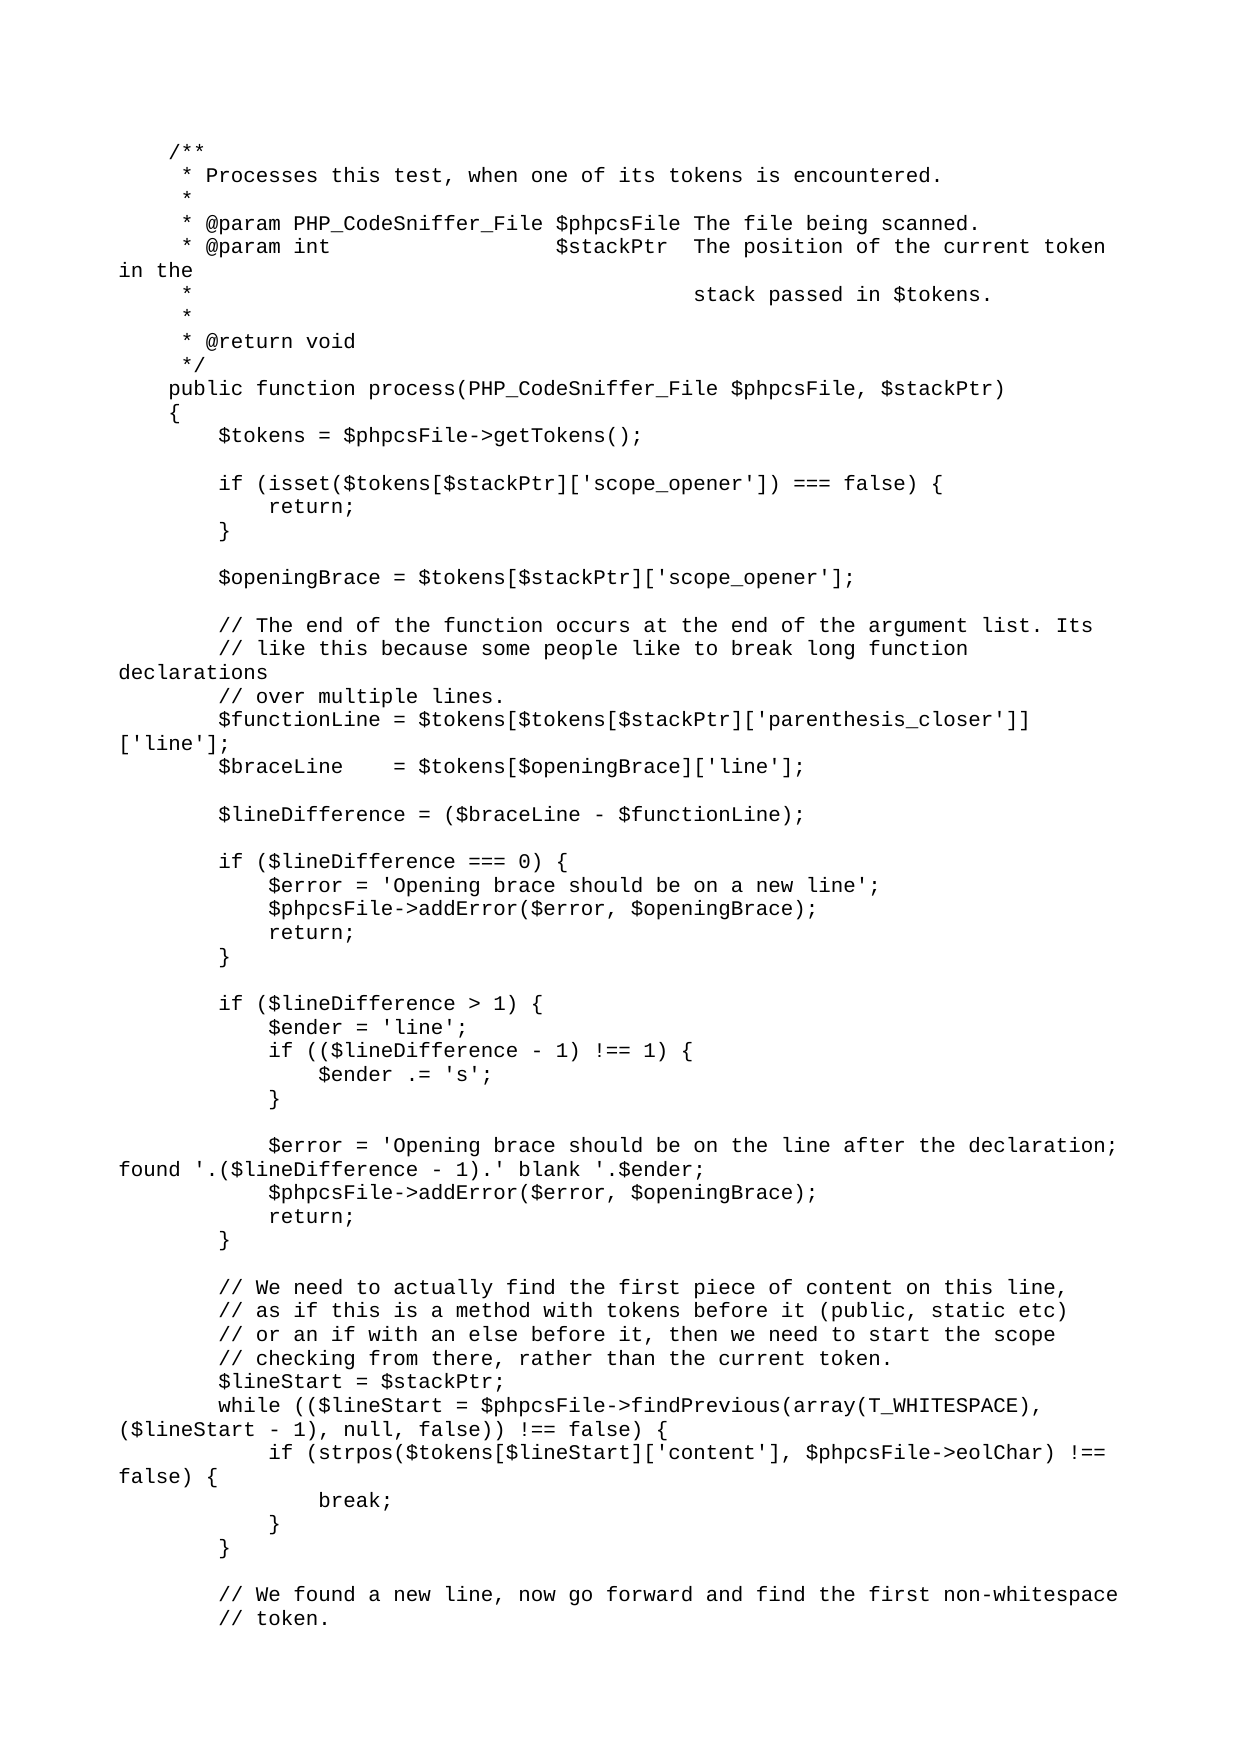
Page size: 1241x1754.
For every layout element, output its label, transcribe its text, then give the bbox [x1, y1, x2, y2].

text $tokens = $phpcsFile->getTokens(); [118, 426, 1122, 449]
text $lineDifference = ($braceLine - $functionLine); [118, 804, 1122, 827]
text * Processes this test, when one of its tokens is encountered. [118, 165, 1122, 189]
text * [118, 189, 1122, 213]
text * @return void [118, 331, 1122, 354]
text // token. [118, 1608, 1122, 1631]
text } [118, 520, 1122, 544]
text if (($lineDifference - 1) !== 1) { [118, 1040, 1122, 1064]
text * @param PHP_CodeSniffer_File $phpcsFile The file being scanned. [118, 213, 1122, 236]
text } [118, 1229, 1122, 1253]
text */ [118, 354, 1122, 378]
text if (isset($tokens[$stackPtr]['scope_opener']) === false) { [118, 473, 1122, 496]
text // We need to actually find the first piece of content on this line, [118, 1277, 1122, 1300]
text * stack passed in $tokens. [118, 284, 1122, 307]
text { [118, 402, 1122, 426]
text } [118, 1088, 1122, 1111]
text $openingBrace = $tokens[$stackPtr]['scope_opener']; [118, 567, 1122, 591]
text * [118, 307, 1122, 331]
text * @param int $stackPtr The position of the current token in the [118, 236, 1122, 284]
text $ender .= 's'; [118, 1064, 1122, 1088]
text } [118, 1513, 1122, 1537]
text if (strpos($tokens[$lineStart]['content'], $phpcsFile->eolChar) !== false) { [118, 1442, 1122, 1489]
text // over multiple lines. [118, 686, 1122, 709]
text break; [118, 1489, 1122, 1513]
text while (($lineStart = $phpcsFile->findPrevious(array(T_WHITESPACE), ($lineStart - 1), null, false)) !== false) { [118, 1395, 1122, 1442]
text // as if this is a method with tokens before it (public, static etc) [118, 1300, 1122, 1324]
text // checking from there, rather than the current token. [118, 1348, 1122, 1371]
text return; [118, 496, 1122, 520]
text /** [118, 142, 1122, 165]
text $functionLine = $tokens[$tokens[$stackPtr]['parenthesis_closer']]['line']; [118, 709, 1122, 757]
text if ($lineDifference === 0) { [118, 851, 1122, 875]
text return; [118, 922, 1122, 946]
text return; [118, 1206, 1122, 1229]
text } [118, 1537, 1122, 1561]
text $phpcsFile->addError($error, $openingBrace); [118, 898, 1122, 922]
text if ($lineDifference > 1) { [118, 993, 1122, 1017]
text } [118, 946, 1122, 969]
text $error = 'Opening brace should be on a new line'; [118, 875, 1122, 898]
text $ender = 'line'; [118, 1017, 1122, 1040]
text $error = 'Opening brace should be on the line after the declaration; found '.($lineDifference - 1).' blank '.$ender; [118, 1135, 1122, 1182]
text $phpcsFile->addError($error, $openingBrace); [118, 1182, 1122, 1206]
text // or an if with an else before it, then we need to start the scope [118, 1324, 1122, 1348]
text $braceLine = $tokens[$openingBrace]['line']; [118, 757, 1122, 780]
text $lineStart = $stackPtr; [118, 1371, 1122, 1395]
text // like this because some people like to break long function declarations [118, 638, 1122, 686]
text public function process(PHP_CodeSniffer_File $phpcsFile, $stackPtr) [118, 378, 1122, 402]
text // The end of the function occurs at the end of the argument list. Its [118, 615, 1122, 638]
text // We found a new line, now go forward and find the first non-whitespace [118, 1584, 1122, 1608]
